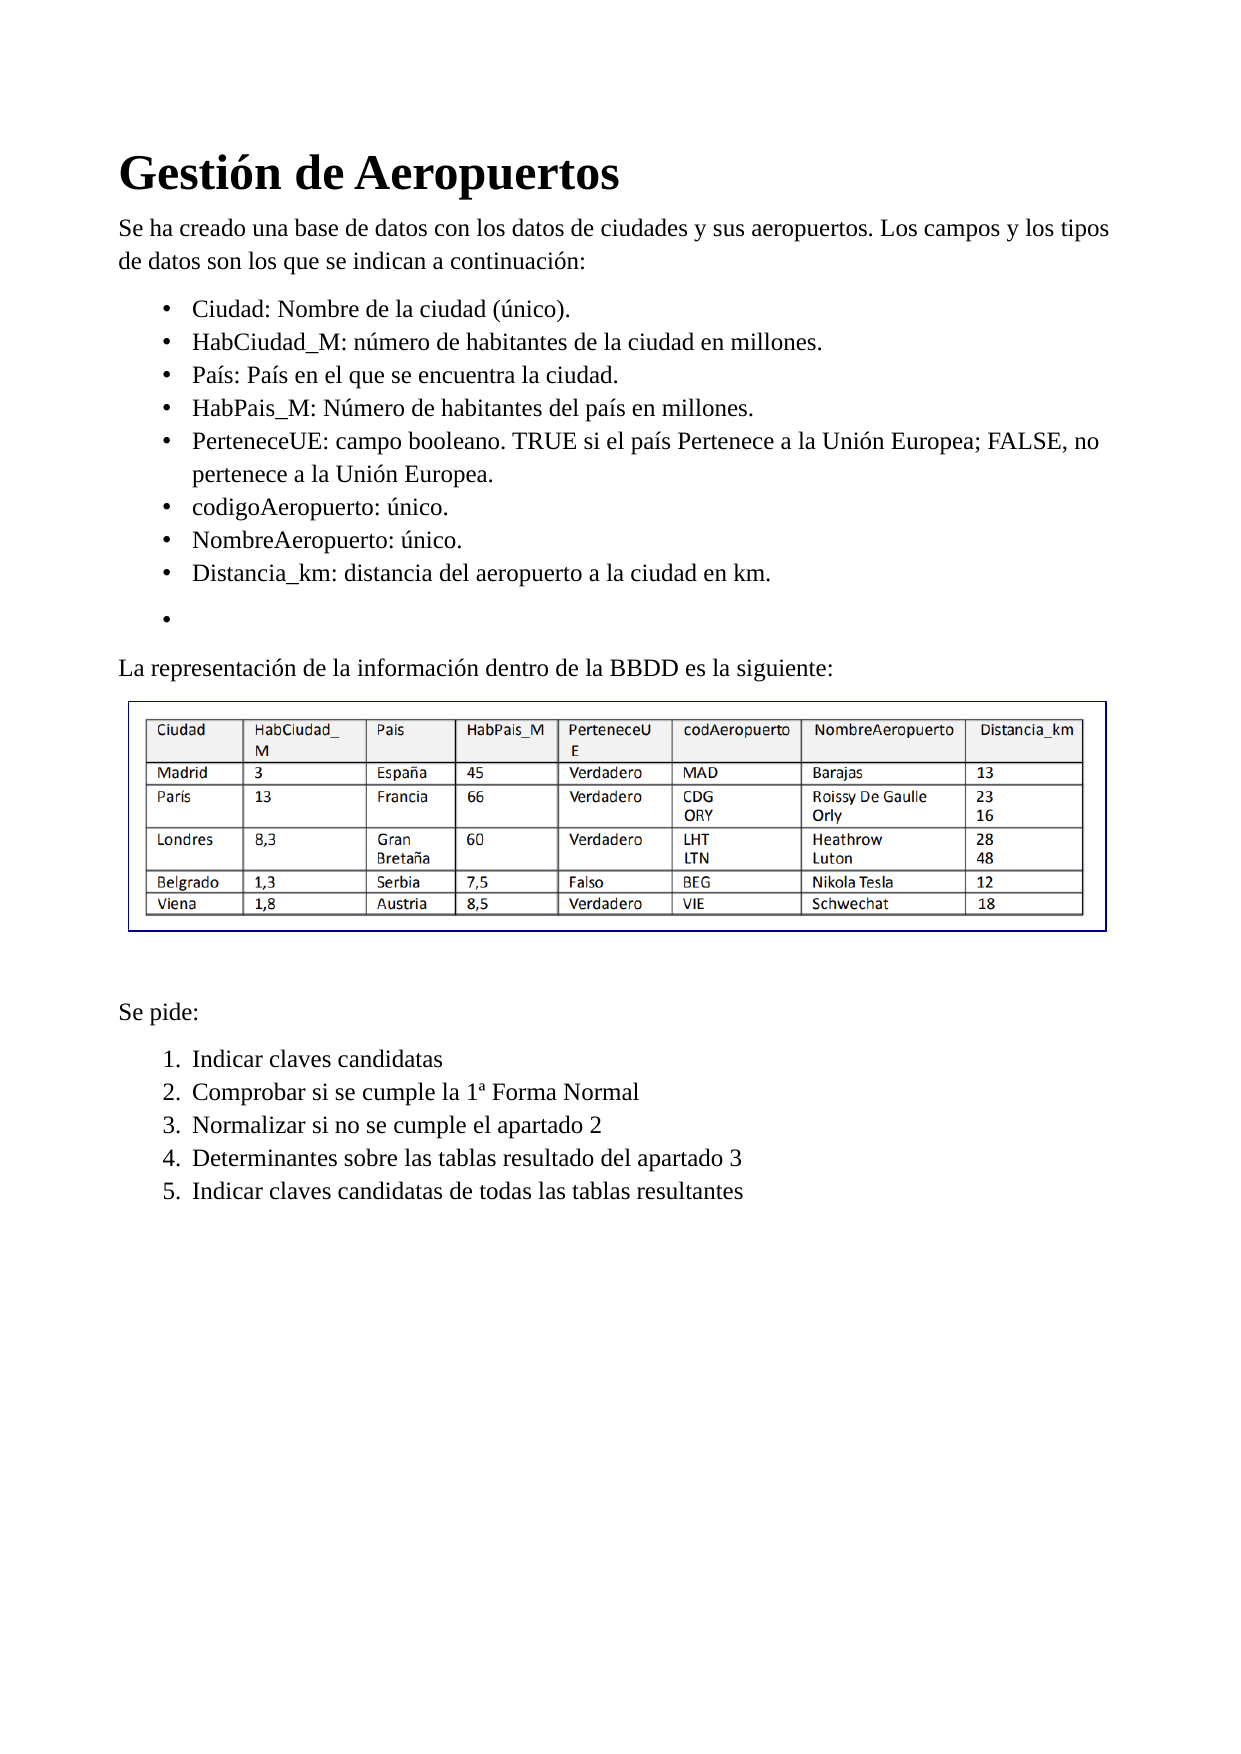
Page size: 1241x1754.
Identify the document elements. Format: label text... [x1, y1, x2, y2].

text Se ha creado una base de datos con los datos de ciudades y sus aeropuertos. Los campos y los tipos de datos son los que se indican a continuación: [118, 213, 1122, 275]
text La representación de la información dentro de la BBDD es la siguiente: [118, 653, 1122, 682]
list Ciudad: Nombre de la ciudad (único). [162, 294, 1122, 322]
list codigoAeropuerto: único. [162, 492, 1122, 521]
list Normalizar si no se cumple el apartado 2 [162, 1110, 1122, 1139]
text Se pide: [118, 997, 1122, 1025]
list Indicar claves candidatas [162, 1044, 1122, 1073]
list Determinantes sobre las tablas resultado del apartado 3 [162, 1143, 1122, 1172]
list Distancia_km: distancia del aeropuerto a la ciudad en km. [162, 558, 1122, 587]
list País: País en el que se encuentra la ciudad. [162, 360, 1122, 388]
picture [129, 702, 1105, 930]
subtitle Gestión de Aeropuertos [118, 143, 1122, 201]
list HabCiudad_M: número de habitantes de la ciudad en millones. [162, 327, 1122, 356]
list HabPais_M: Número de habitantes del país en millones. [162, 393, 1122, 422]
list NombreAeropuerto: único. [162, 525, 1122, 554]
list PerteneceUE: campo booleano. TRUE si el país Pertenece a la Unión Europea; FALSE, no pertenece a la Unión Europea. [162, 426, 1122, 488]
list Indicar claves candidatas de todas las tablas resultantes [162, 1176, 1122, 1205]
list Comprobar si se cumple la 1ª Forma Normal [162, 1077, 1122, 1106]
